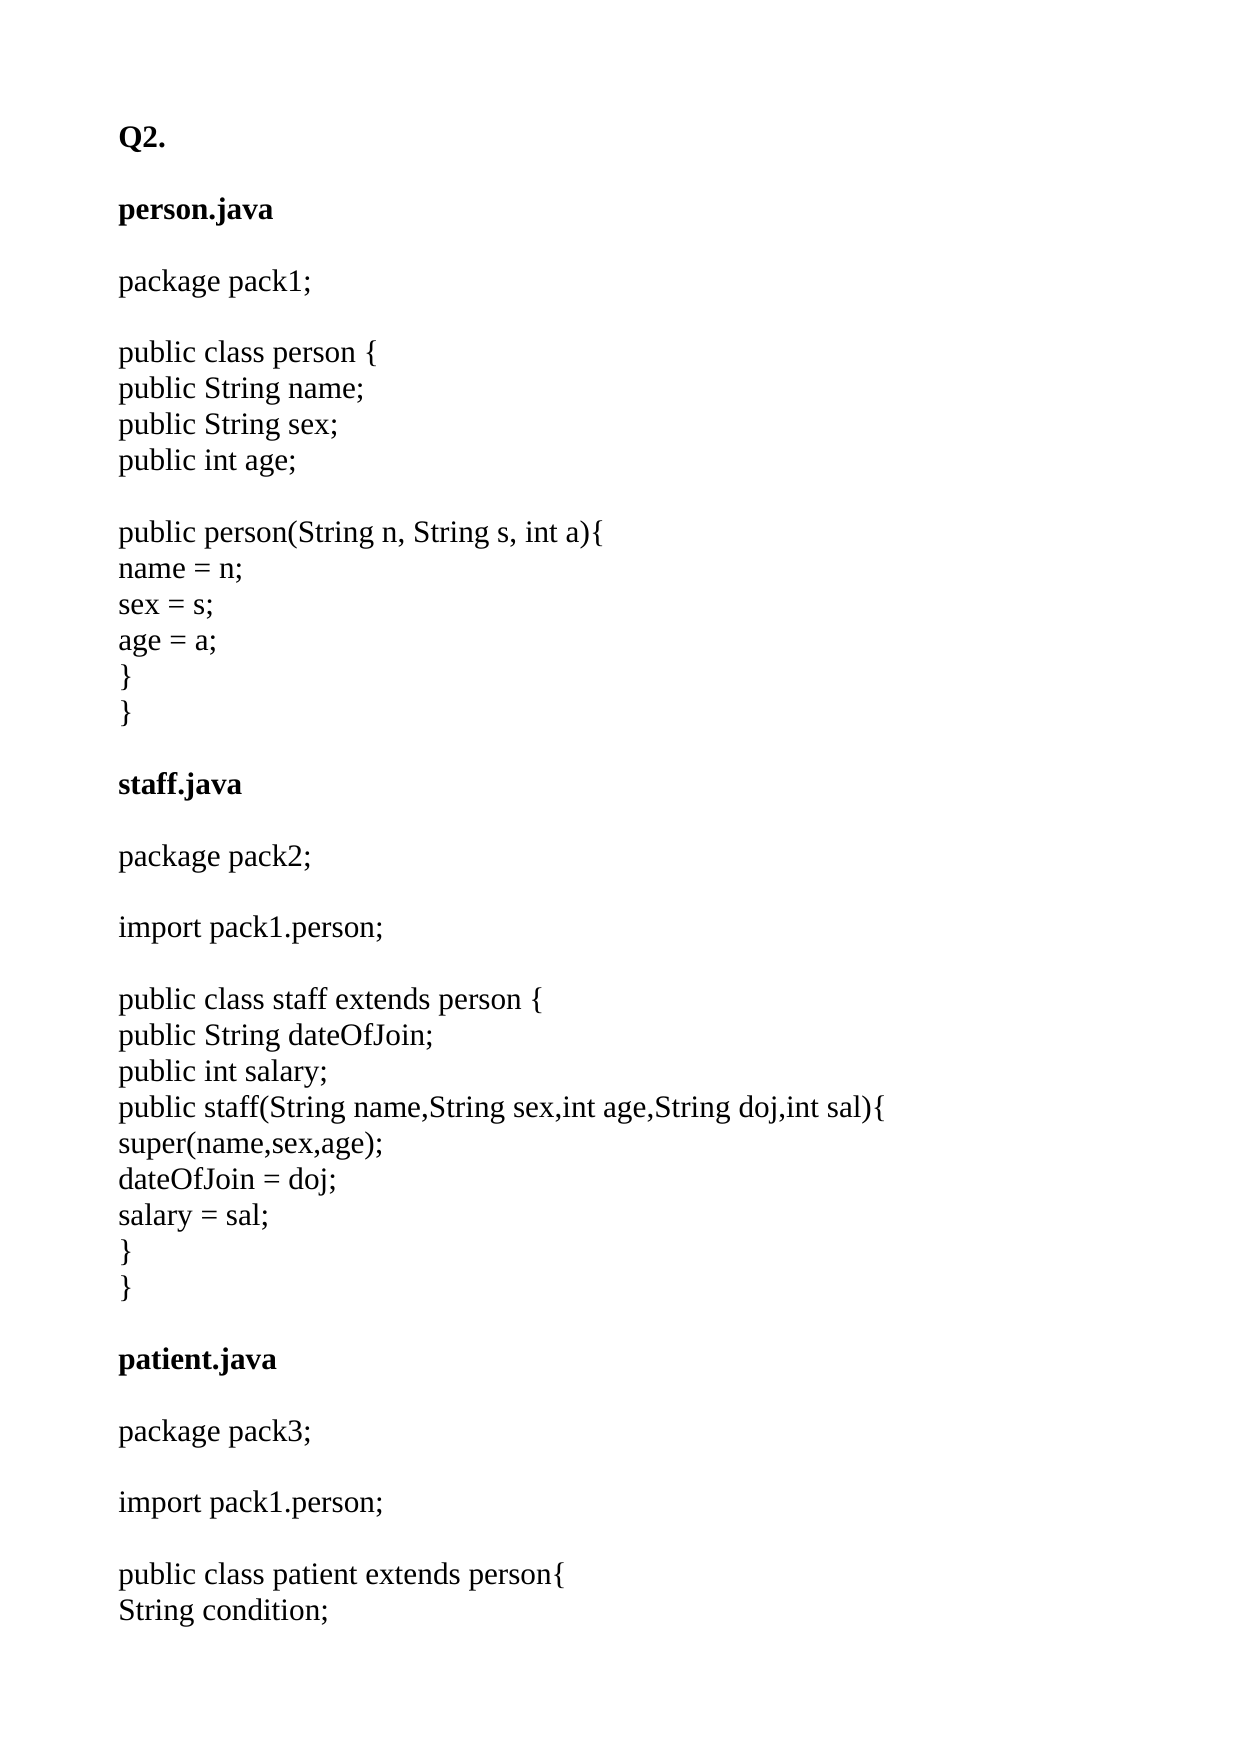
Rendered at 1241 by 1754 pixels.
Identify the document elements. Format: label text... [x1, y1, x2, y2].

text } [118, 657, 1122, 693]
text staff.java [118, 765, 1122, 801]
text import pack1.person; [118, 909, 1122, 945]
text salary = sal; [118, 1196, 1122, 1232]
text public class staff extends person { [118, 981, 1122, 1017]
text package pack1; [118, 262, 1122, 298]
text public int age; [118, 442, 1122, 477]
text dateOfJoin = doj; [118, 1160, 1122, 1196]
text package pack2; [118, 837, 1122, 873]
text super(name,sex,age); [118, 1124, 1122, 1160]
text public class patient extends person{ [118, 1556, 1122, 1592]
text public staff(String name,String sex,int age,String doj,int sal){ [118, 1088, 1122, 1124]
text age = a; [118, 621, 1122, 657]
text String condition; [118, 1592, 1122, 1627]
text public person(String n, String s, int a){ [118, 513, 1122, 549]
text } [118, 693, 1122, 729]
text public String sex; [118, 406, 1122, 442]
text patient.java [118, 1340, 1122, 1376]
text name = n; [118, 549, 1122, 585]
text public String dateOfJoin; [118, 1017, 1122, 1052]
text Q2. [118, 118, 1122, 154]
text } [118, 1268, 1122, 1304]
text sex = s; [118, 585, 1122, 621]
text public String name; [118, 370, 1122, 406]
text public int salary; [118, 1052, 1122, 1088]
text } [118, 1232, 1122, 1268]
text import pack1.person; [118, 1484, 1122, 1520]
text package pack3; [118, 1412, 1122, 1448]
text person.java [118, 190, 1122, 226]
text public class person { [118, 334, 1122, 370]
